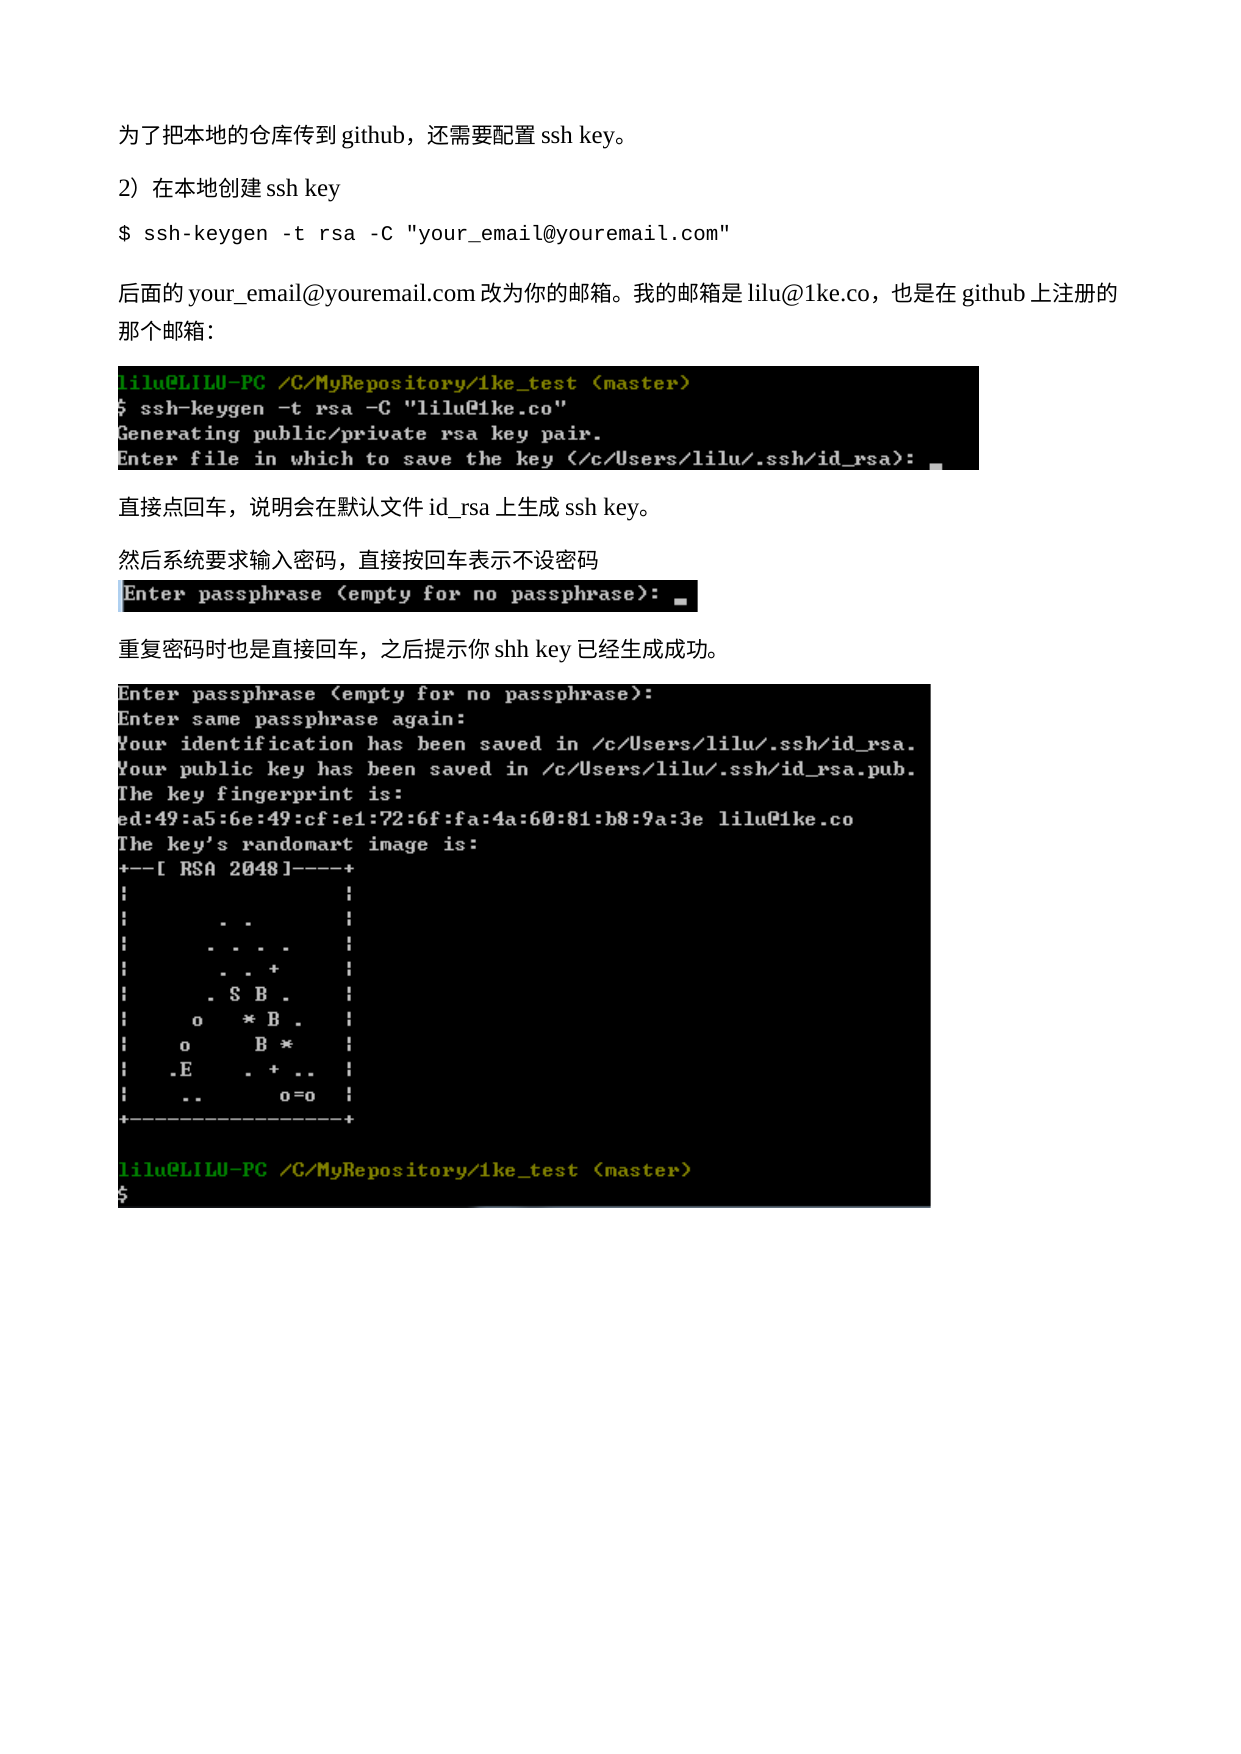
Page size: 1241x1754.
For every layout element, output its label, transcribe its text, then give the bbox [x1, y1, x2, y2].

picture [118, 684, 931, 1208]
text 重复密码时也是直接回车，之后提示你shh key已经生成成功。 [118, 632, 1122, 663]
picture [118, 580, 698, 612]
text 然后系统要求输入密码，直接按回车表示不设密码 [118, 543, 1122, 611]
text 后面的your_email@youremail.com改为你的邮箱。我的邮箱是lilu@1ke.co，也是在github上注册的那个邮箱： [118, 276, 1122, 346]
text 为了把本地的仓库传到github，还需要配置ssh key。 [118, 118, 1122, 150]
text 直接点回车，说明会在默认文件id_rsa上生成ssh key。 [118, 490, 1122, 522]
text $ ssh-keygen -t rsa -C "your_email@youremail.com" [118, 223, 1122, 247]
text 2）在本地创建ssh key [118, 171, 1122, 202]
picture [118, 366, 979, 470]
